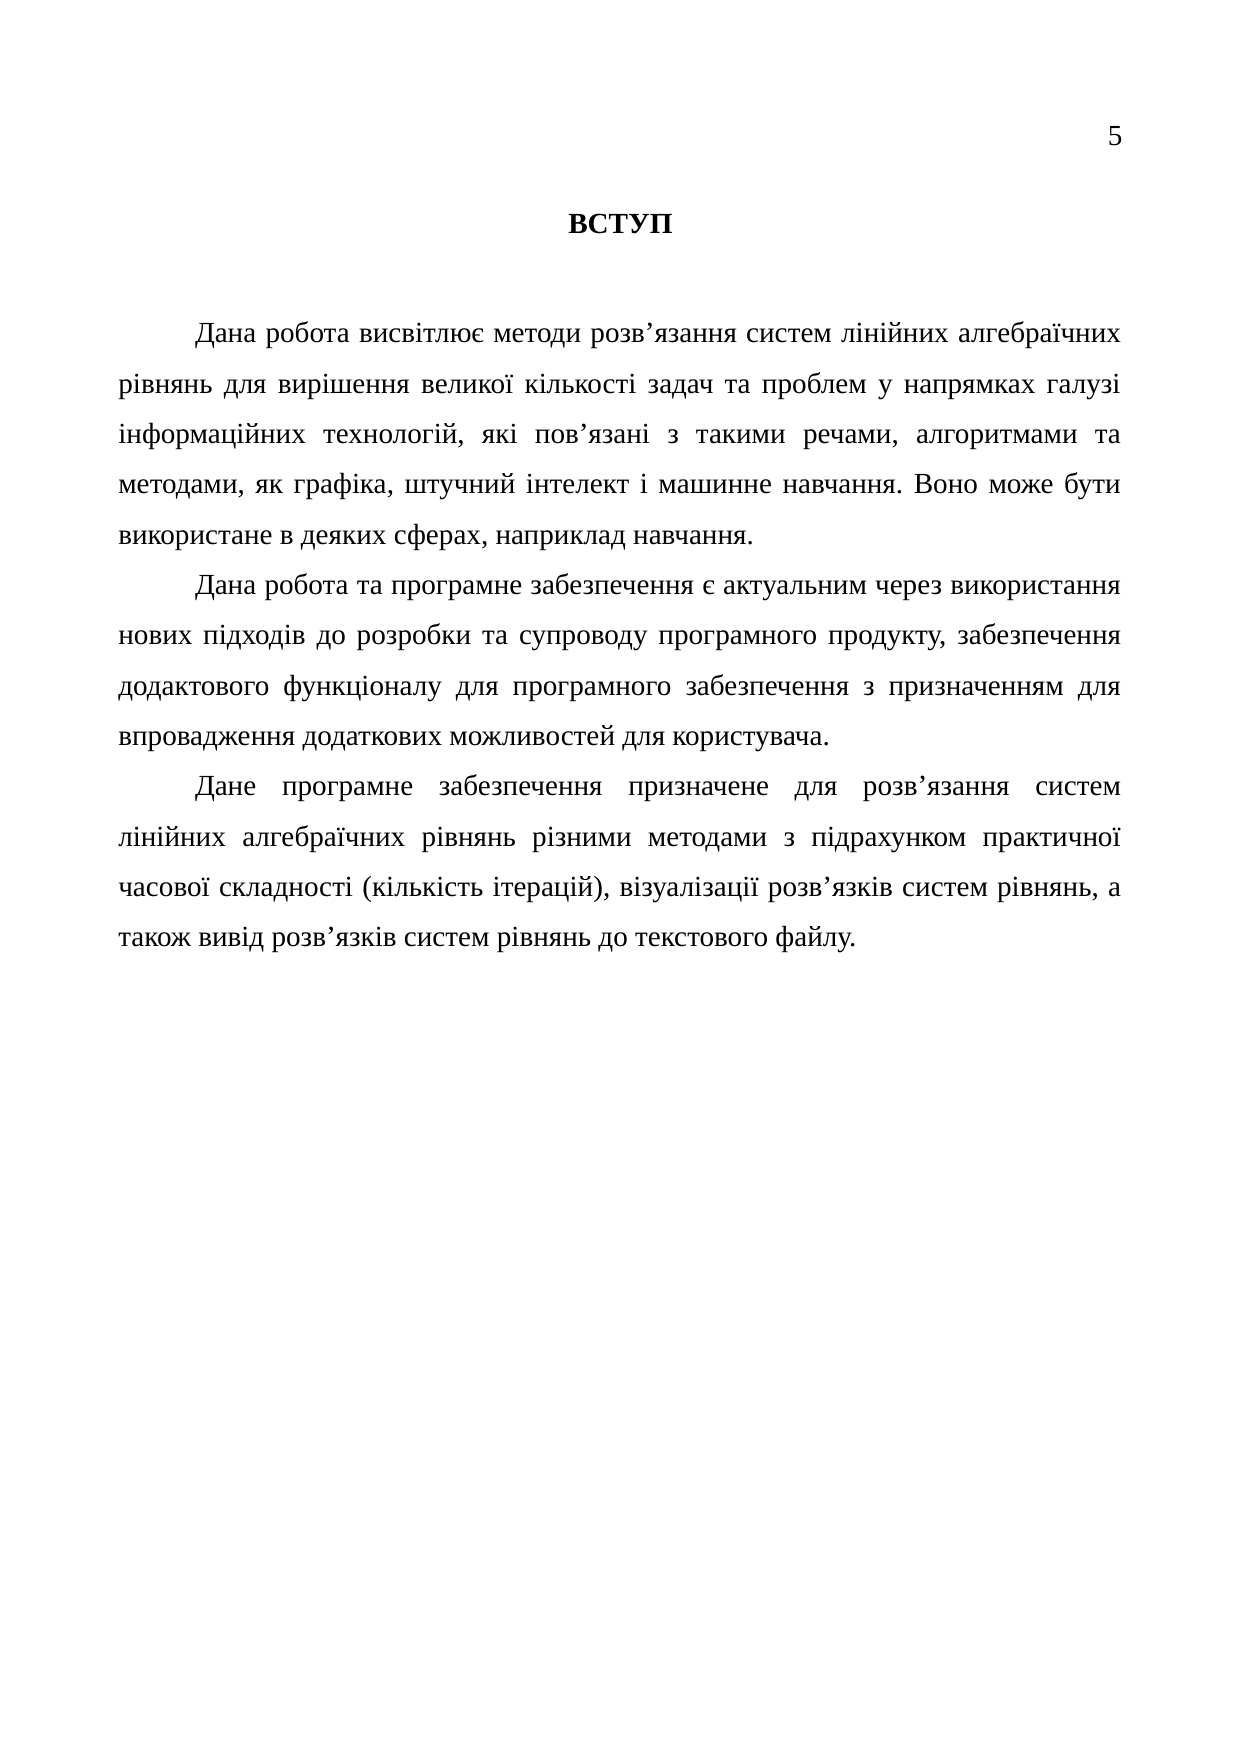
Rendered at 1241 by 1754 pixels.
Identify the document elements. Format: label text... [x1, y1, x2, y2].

text Дане програмне забезпечення призначене для розв’язання систем лінійних алгебраїчних рівнянь різними методами з підрахунком практичної часової складності (кількість ітерацій), візуалізації розв’язків систем рівнянь, а також вивід розв’язків систем рівнянь до текстового файлу. [118, 768, 1122, 953]
subtitle ВСТУП [118, 207, 1122, 240]
text Дана робота висвітлює методи розв’язання систем лінійних алгебраїчних рівнянь для вирішення великої кількості задач та проблем у напрямках галузі інформаційних технологій, які пов’язані з такими речами, алгоритмами та методами, як графіка, штучний інтелект і машинне навчання. Воно може бути використане в деяких сферах, наприклад навчання. [118, 316, 1122, 550]
text Дана робота та програмне забезпечення є актуальним через використання нових підходів до розробки та супроводу програмного продукту, забезпечення додактового функціоналу для програмного забезпечення з призначенням для впровадження додаткових можливостей для користувача. [118, 567, 1122, 752]
